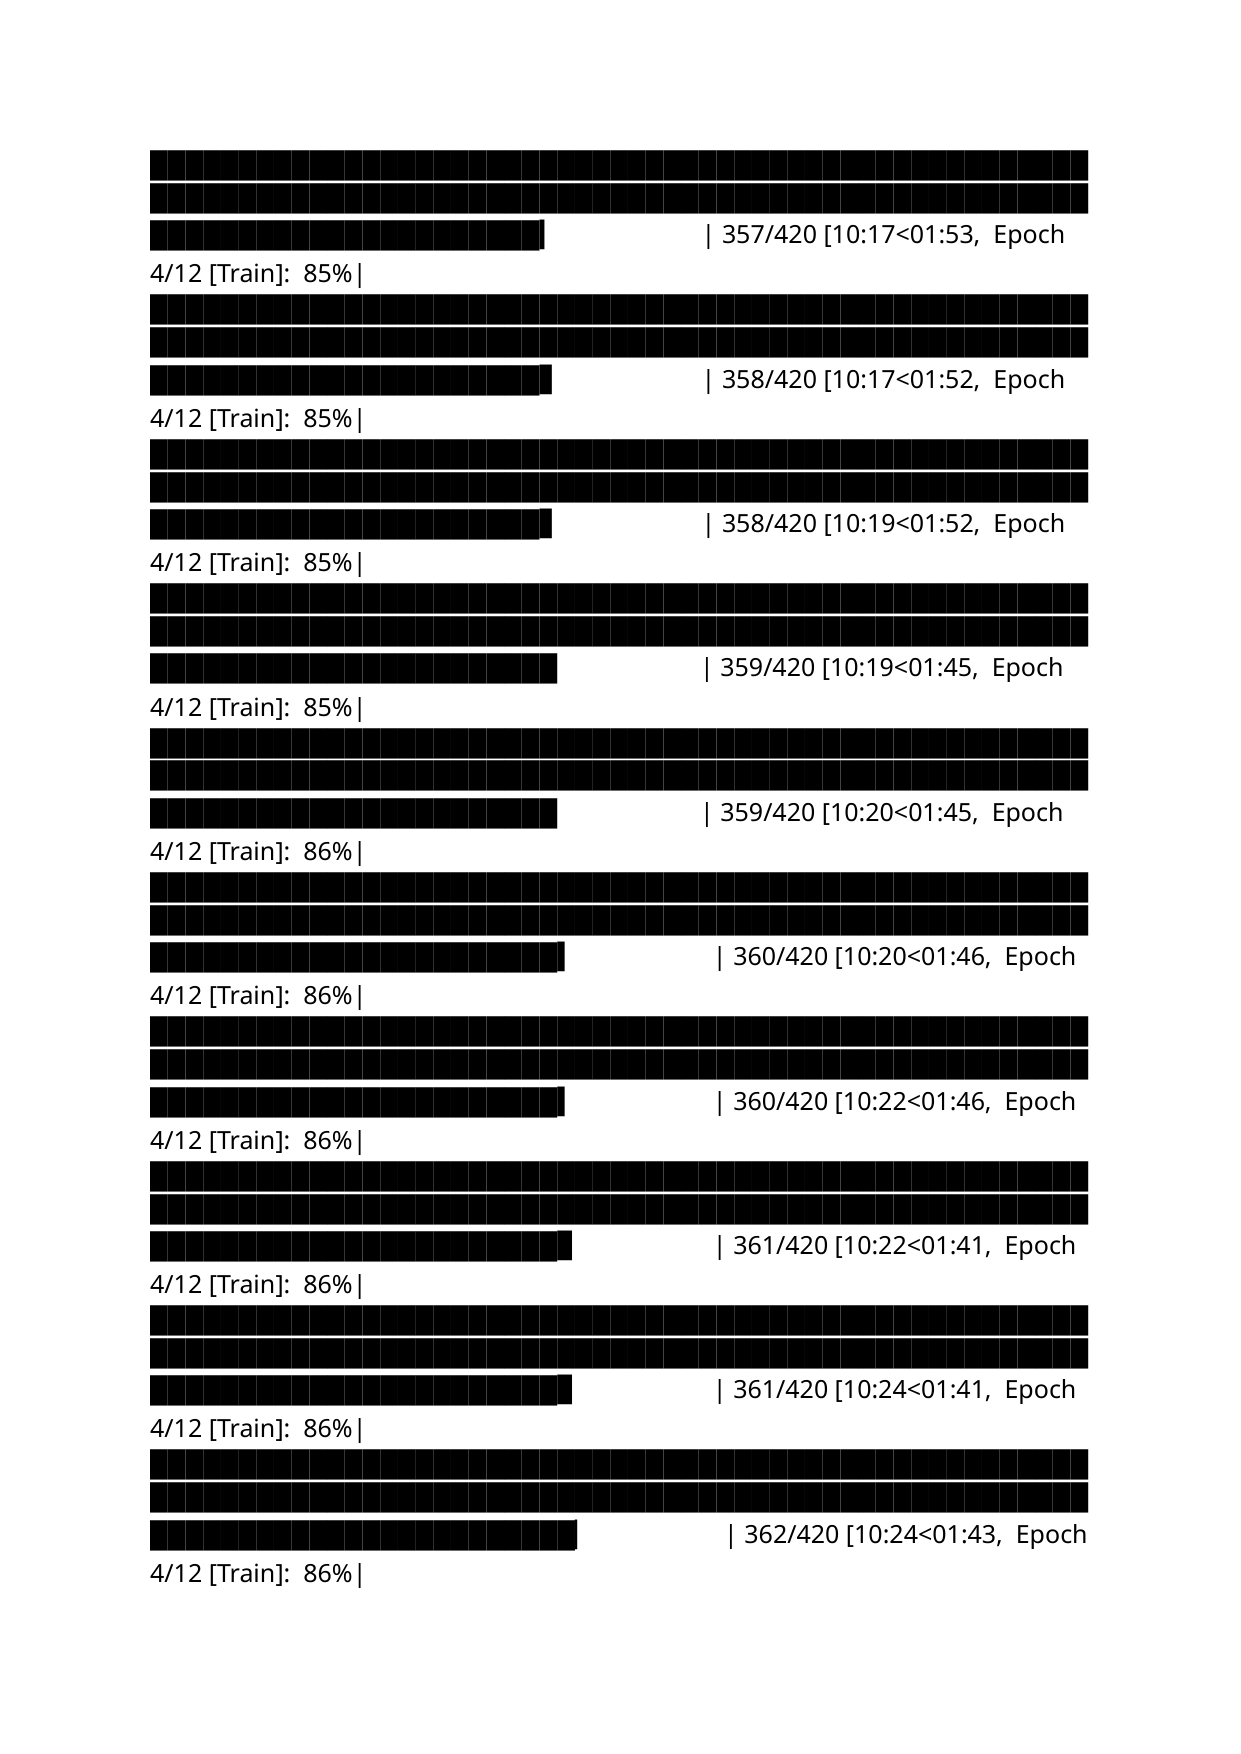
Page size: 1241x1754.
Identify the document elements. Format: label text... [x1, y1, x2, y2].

text ████████████████████████████████████████████████████████████████████████████████████████████████████████████████████████████████▎ | 357/420 [10:17<01:53, Epoch 4/12 [Train]: 85%|████████████████████████████████████████████████████████████████████████████████████████████████████████████████████████████████▋ | 358/420 [10:17<01:52, Epoch 4/12 [Train]: 85%|████████████████████████████████████████████████████████████████████████████████████████████████████████████████████████████████▋ | 358/420 [10:19<01:52, Epoch 4/12 [Train]: 85%|█████████████████████████████████████████████████████████████████████████████████████████████████████████████████████████████████ | 359/420 [10:19<01:45, Epoch 4/12 [Train]: 85%|█████████████████████████████████████████████████████████████████████████████████████████████████████████████████████████████████ | 359/420 [10:20<01:45, Epoch 4/12 [Train]: 86%|█████████████████████████████████████████████████████████████████████████████████████████████████████████████████████████████████▍ | 360/420 [10:20<01:46, Epoch 4/12 [Train]: 86%|█████████████████████████████████████████████████████████████████████████████████████████████████████████████████████████████████▍ | 360/420 [10:22<01:46, Epoch 4/12 [Train]: 86%|█████████████████████████████████████████████████████████████████████████████████████████████████████████████████████████████████▊ | 361/420 [10:22<01:41, Epoch 4/12 [Train]: 86%|█████████████████████████████████████████████████████████████████████████████████████████████████████████████████████████████████▊ | 361/420 [10:24<01:41, Epoch 4/12 [Train]: 86%|██████████████████████████████████████████████████████████████████████████████████████████████████████████████████████████████████▏ | 362/420 [10:24<01:43, Epoch 4/12 [Train]: 86%| [150, 150, 1090, 1589]
